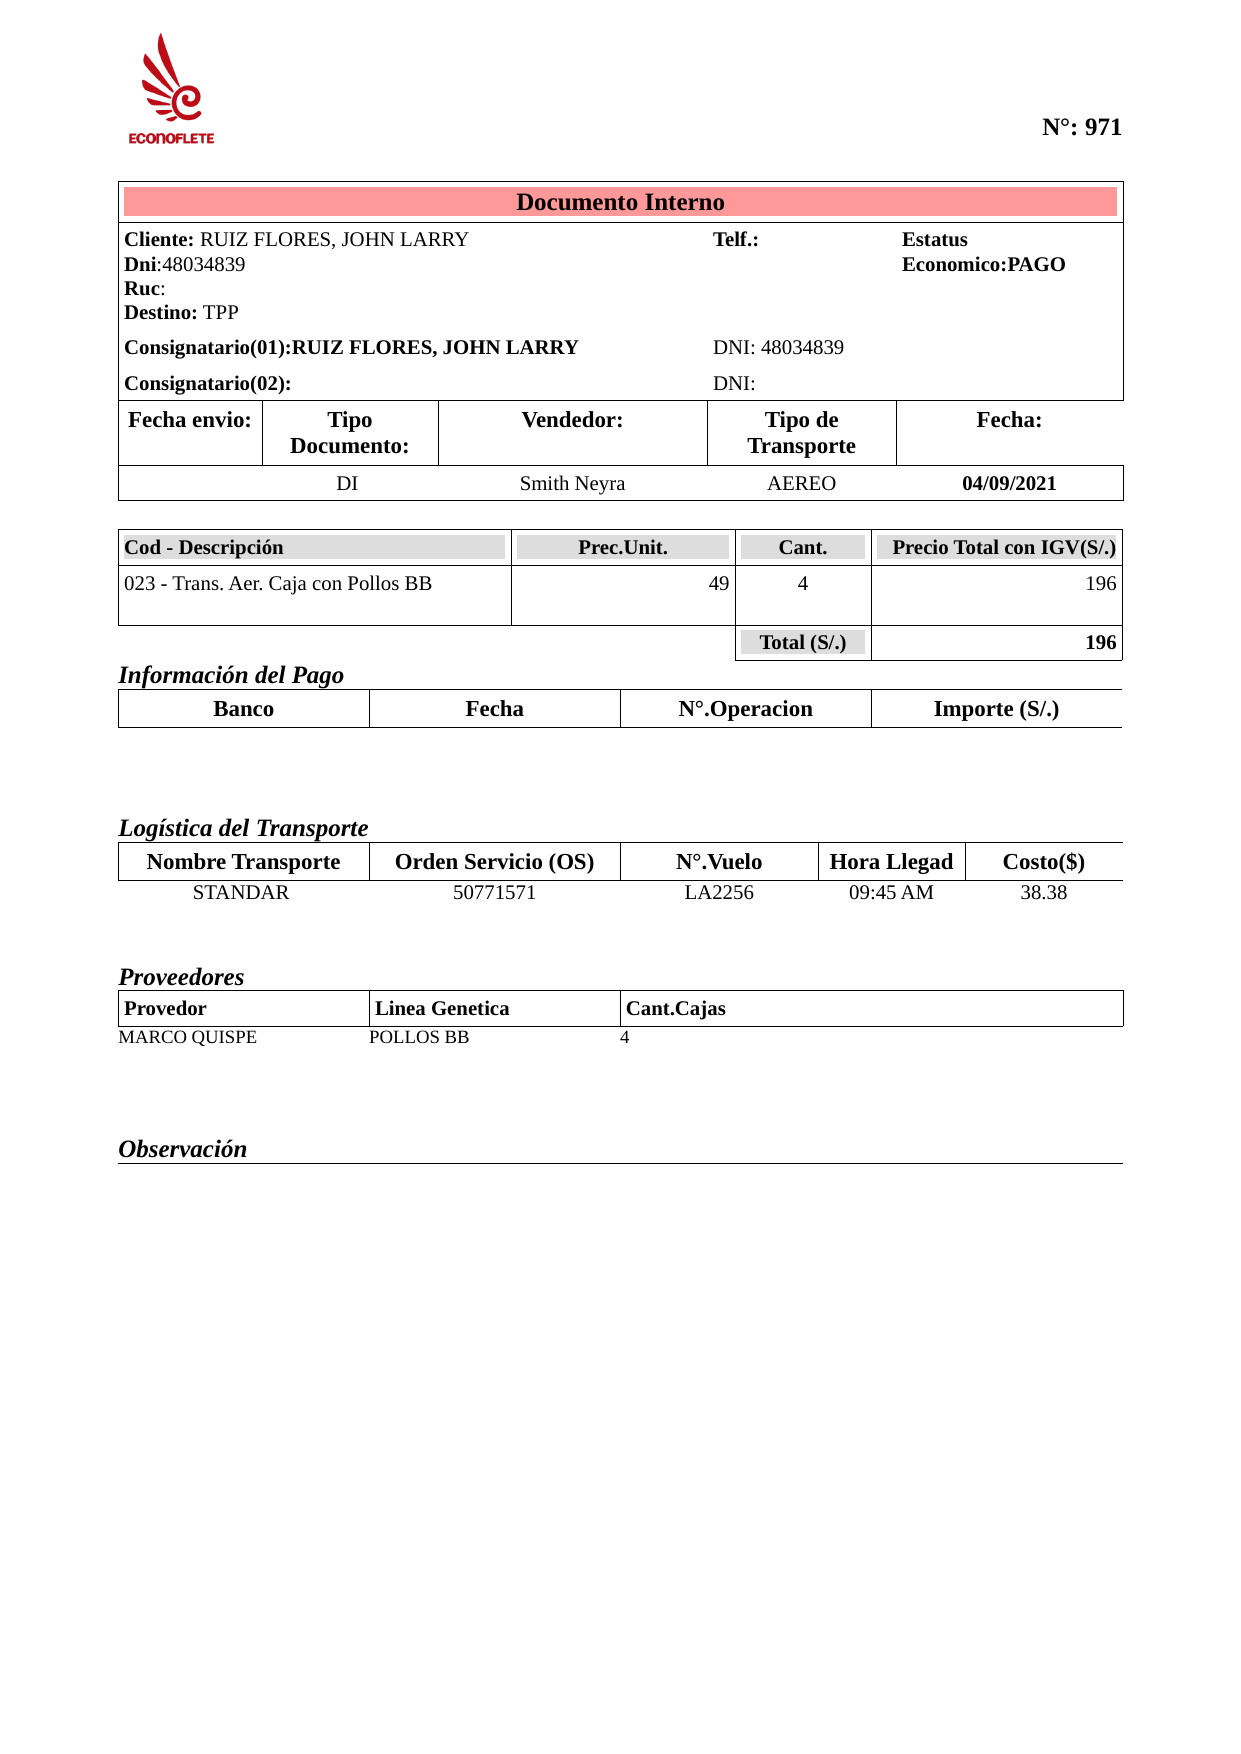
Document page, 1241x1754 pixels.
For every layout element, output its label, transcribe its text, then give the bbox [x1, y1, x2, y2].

table_cell POLLOS BB [369, 1027, 620, 1048]
table_cell [871, 728, 1122, 756]
table_cell [620, 1091, 1123, 1112]
table_cell DI [262, 466, 438, 500]
table_cell Cliente: RUIZ FLORES, JOHN LARRY Dni:48034839 Ruc: Destino: TPP [119, 223, 707, 329]
text Información del Pago [118, 660, 1122, 689]
table_header Prec.Unit. [512, 530, 735, 565]
picture [118, 32, 225, 144]
table_cell 04/09/2021 [896, 466, 1123, 500]
table_header Cant. [736, 530, 871, 565]
table_cell [369, 1112, 620, 1134]
table_header Precio Total con IGV(S/.) [872, 530, 1122, 565]
table_cell [369, 1091, 620, 1112]
table_cell [118, 785, 369, 813]
table_cell Tipo de Transporte [708, 401, 896, 465]
table_cell [369, 756, 620, 784]
table_cell [118, 1048, 369, 1069]
table_cell [620, 1048, 1123, 1069]
table_cell 49 [512, 566, 735, 624]
table_cell 196 [872, 566, 1122, 624]
table_cell LA2256 [620, 881, 818, 904]
text Proveedores [118, 962, 1122, 990]
text Logística del Transporte [118, 813, 1122, 842]
table_cell [369, 933, 620, 962]
table_cell [118, 728, 369, 756]
table_header Cant.Cajas [621, 991, 1123, 1026]
table_cell [118, 1069, 369, 1091]
table_cell Estatus Economico:PAGO [896, 223, 1123, 329]
table_header Costo($) [966, 843, 1123, 880]
table_cell [620, 728, 871, 756]
table_header [118, 1164, 1123, 1187]
table_cell 38.38 [965, 881, 1123, 904]
table_cell Fecha envio: [119, 401, 262, 465]
table_cell [818, 933, 965, 962]
table_cell [965, 904, 1123, 933]
table_header Importe (S/.) [872, 690, 1122, 727]
table_cell [369, 1048, 620, 1069]
table_cell 09:45 AM [818, 881, 965, 904]
table_cell [369, 728, 620, 756]
table_header N°.Operacion [621, 690, 871, 727]
text Observación [118, 1134, 1122, 1163]
table_header Orden Servicio (OS) [370, 843, 620, 880]
table_cell STANDAR [118, 881, 369, 904]
table_header Linea Genetica [370, 991, 620, 1026]
table_cell Telf.: [707, 223, 896, 329]
table_cell [620, 756, 871, 784]
table_cell 50771571 [369, 881, 620, 904]
table_cell Consignatario(02): [119, 365, 707, 400]
table_cell Tipo Documento: [263, 401, 438, 465]
table_cell DNI: 48034839 [707, 329, 1123, 365]
table_cell [118, 1091, 369, 1112]
table_cell 196 [872, 626, 1122, 660]
table_header Hora Llegad [819, 843, 965, 880]
table_header N°.Vuelo [621, 843, 818, 880]
table_cell [369, 785, 620, 813]
table_cell [369, 904, 620, 933]
table_cell [118, 904, 369, 933]
table_cell [965, 933, 1123, 962]
table_cell [118, 1112, 369, 1134]
table_cell [620, 1112, 1123, 1134]
table_cell [620, 904, 818, 933]
table_cell [818, 904, 965, 933]
table_cell [871, 785, 1122, 813]
table_cell [620, 785, 871, 813]
table_header Banco [119, 690, 369, 727]
table_cell [369, 1069, 620, 1091]
table_cell Vendedor: [439, 401, 707, 465]
table_header Provedor [119, 991, 369, 1026]
table_header Fecha [370, 690, 620, 727]
table_header Nombre Transporte [119, 843, 369, 880]
table_cell [620, 933, 818, 962]
table_cell Consignatario(01):RUIZ FLORES, JOHN LARRY [119, 329, 707, 365]
table_cell Smith Neyra [438, 466, 707, 500]
table_header Cod - Descripción [119, 530, 511, 565]
table_cell Total (S/.) [736, 626, 871, 660]
table_cell [118, 756, 369, 784]
table_cell 4 [736, 566, 871, 624]
table_cell DNI: [707, 365, 1123, 400]
table_cell [118, 933, 369, 962]
table_cell [118, 626, 511, 660]
table_cell Fecha: [897, 401, 1123, 465]
table_cell [620, 1069, 1123, 1091]
table_cell [119, 466, 262, 500]
table_cell AEREO [707, 466, 896, 500]
table_cell [511, 626, 735, 660]
table_cell 023 - Trans. Aer. Caja con Pollos BB [119, 566, 511, 624]
table_cell [871, 756, 1122, 784]
table_cell 4 [620, 1027, 1123, 1048]
table_cell MARCO QUISPE [118, 1027, 369, 1048]
table_header Documento Interno [119, 182, 1123, 222]
